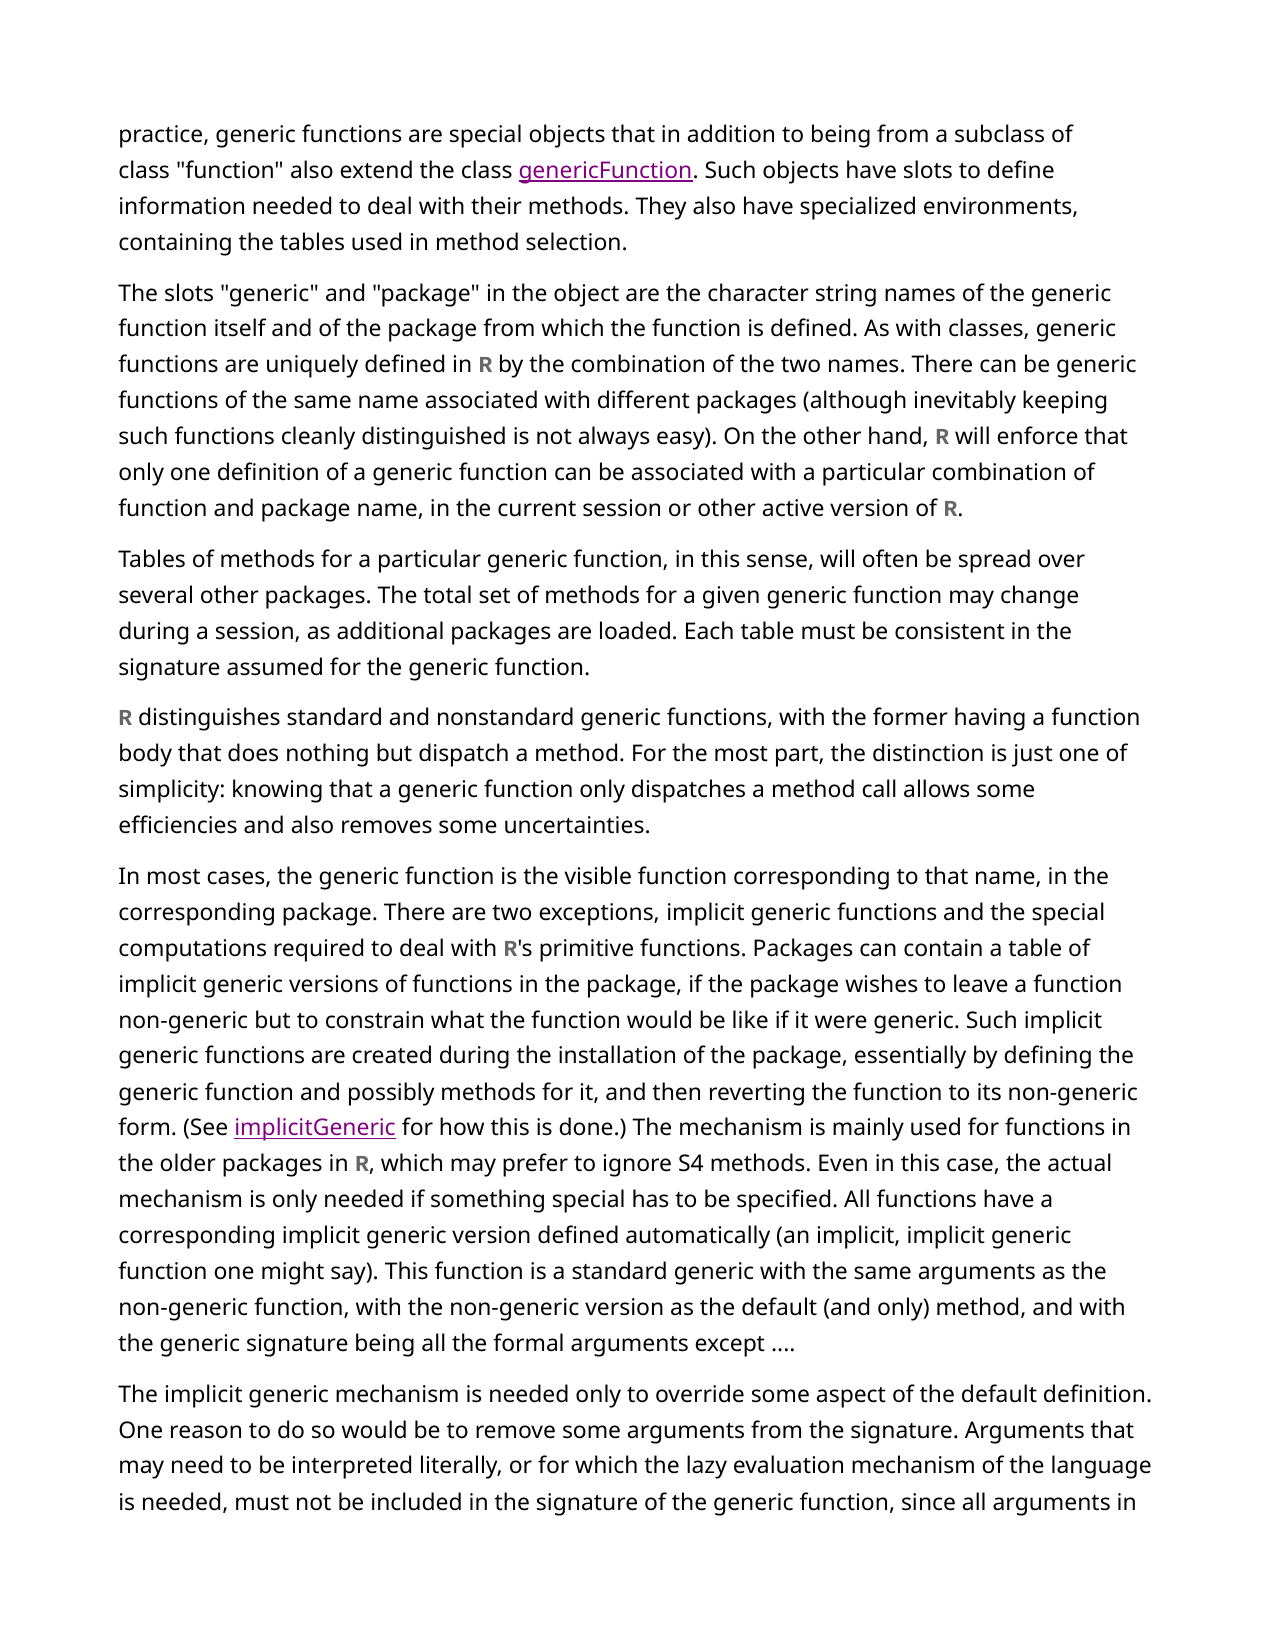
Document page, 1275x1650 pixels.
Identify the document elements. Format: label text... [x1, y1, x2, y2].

text practice, generic functions are special objects that in addition to being from a subclass of class "function" also extend the class genericFunction. Such objects have slots to define information needed to deal with their methods. They also have specialized environments, containing the tables used in method selection. [118, 118, 1157, 257]
text R distinguishes standard and nonstandard generic functions, with the former having a function body that does nothing but dispatch a method. For the most part, the distinction is just one of simplicity: knowing that a generic function only dispatches a method call allows some efficiencies and also removes some uncertainties. [118, 701, 1157, 840]
text The implicit generic mechanism is needed only to override some aspect of the default definition. One reason to do so would be to remove some arguments from the signature. Arguments that may need to be interpreted literally, or for which the lazy evaluation mechanism of the language is needed, must not be included in the signature of the generic function, since all arguments in [118, 1378, 1157, 1517]
text The slots "generic" and "package" in the object are the character string names of the generic function itself and of the package from which the function is defined. As with classes, generic functions are uniquely defined in R by the combination of the two names. There can be generic functions of the same name associated with different packages (although inevitably keeping such functions cleanly distinguished is not always easy). On the other hand, R will enforce that only one definition of a generic function can be associated with a particular combination of function and package name, in the current session or other active version of R. [118, 276, 1157, 524]
text Tables of methods for a particular generic function, in this sense, will often be spread over several other packages. The total set of methods for a given generic function may change during a session, as additional packages are loaded. Each table must be consistent in the signature assumed for the generic function. [118, 543, 1157, 682]
text In most cases, the generic function is the visible function corresponding to that name, in the corresponding package. There are two exceptions, implicit generic functions and the special computations required to deal with R's primitive functions. Packages can contain a table of implicit generic versions of functions in the package, if the package wishes to leave a function non-generic but to constrain what the function would be like if it were generic. Such implicit generic functions are created during the installation of the package, essentially by defining the generic function and possibly methods for it, and then reverting the function to its non-generic form. (See implicitGeneric for how this is done.) The mechanism is mainly used for functions in the older packages in R, which may prefer to ignore S4 methods. Even in this case, the actual mechanism is only needed if something special has to be specified. All functions have a corresponding implicit generic version defined automatically (an implicit, implicit generic function one might say). This function is a standard generic with the same arguments as the non-generic function, with the non-generic version as the default (and only) method, and with the generic signature being all the formal arguments except .... [118, 860, 1157, 1358]
